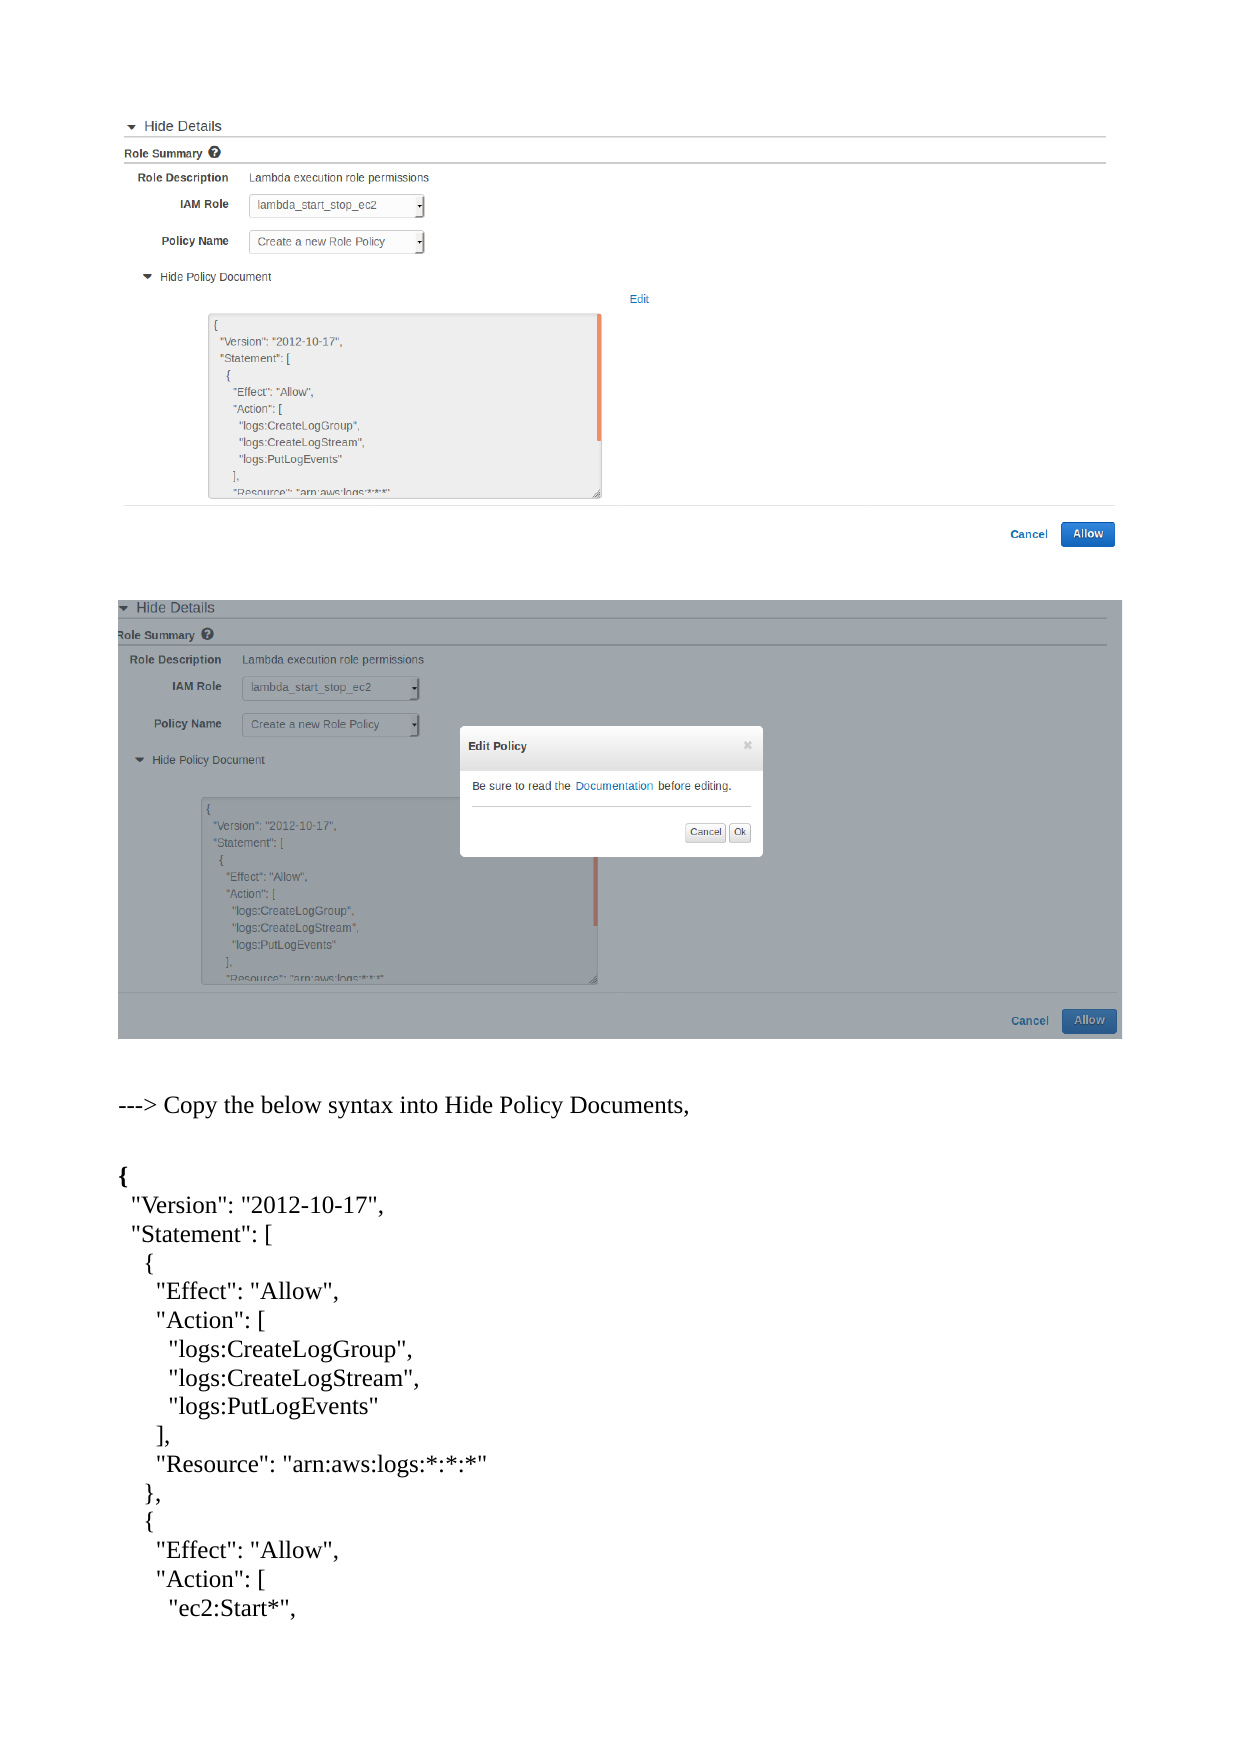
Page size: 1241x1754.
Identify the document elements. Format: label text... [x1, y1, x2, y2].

text { [118, 1161, 1122, 1190]
text "Action": [ [118, 1305, 1122, 1334]
text ], [118, 1420, 1122, 1449]
text { [118, 1248, 1122, 1276]
text "ec2:Start*", [118, 1593, 1122, 1621]
text "Version": "2012-10-17", [118, 1190, 1122, 1219]
text "Statement": [ [118, 1219, 1122, 1248]
text "Effect": "Allow", [118, 1276, 1122, 1305]
picture [118, 600, 1123, 1039]
text }, [118, 1478, 1122, 1506]
picture [118, 118, 1123, 549]
text "Action": [ [118, 1564, 1122, 1593]
text "logs:CreateLogGroup", [118, 1334, 1122, 1363]
text { [118, 1506, 1122, 1535]
text "Effect": "Allow", [118, 1535, 1122, 1564]
text "logs:CreateLogStream", [118, 1363, 1122, 1391]
text "Resource": "arn:aws:logs:*:*:*" [118, 1449, 1122, 1478]
text ---> Copy the below syntax into Hide Policy Documents, [118, 1090, 1122, 1119]
text "logs:PutLogEvents" [118, 1391, 1122, 1420]
